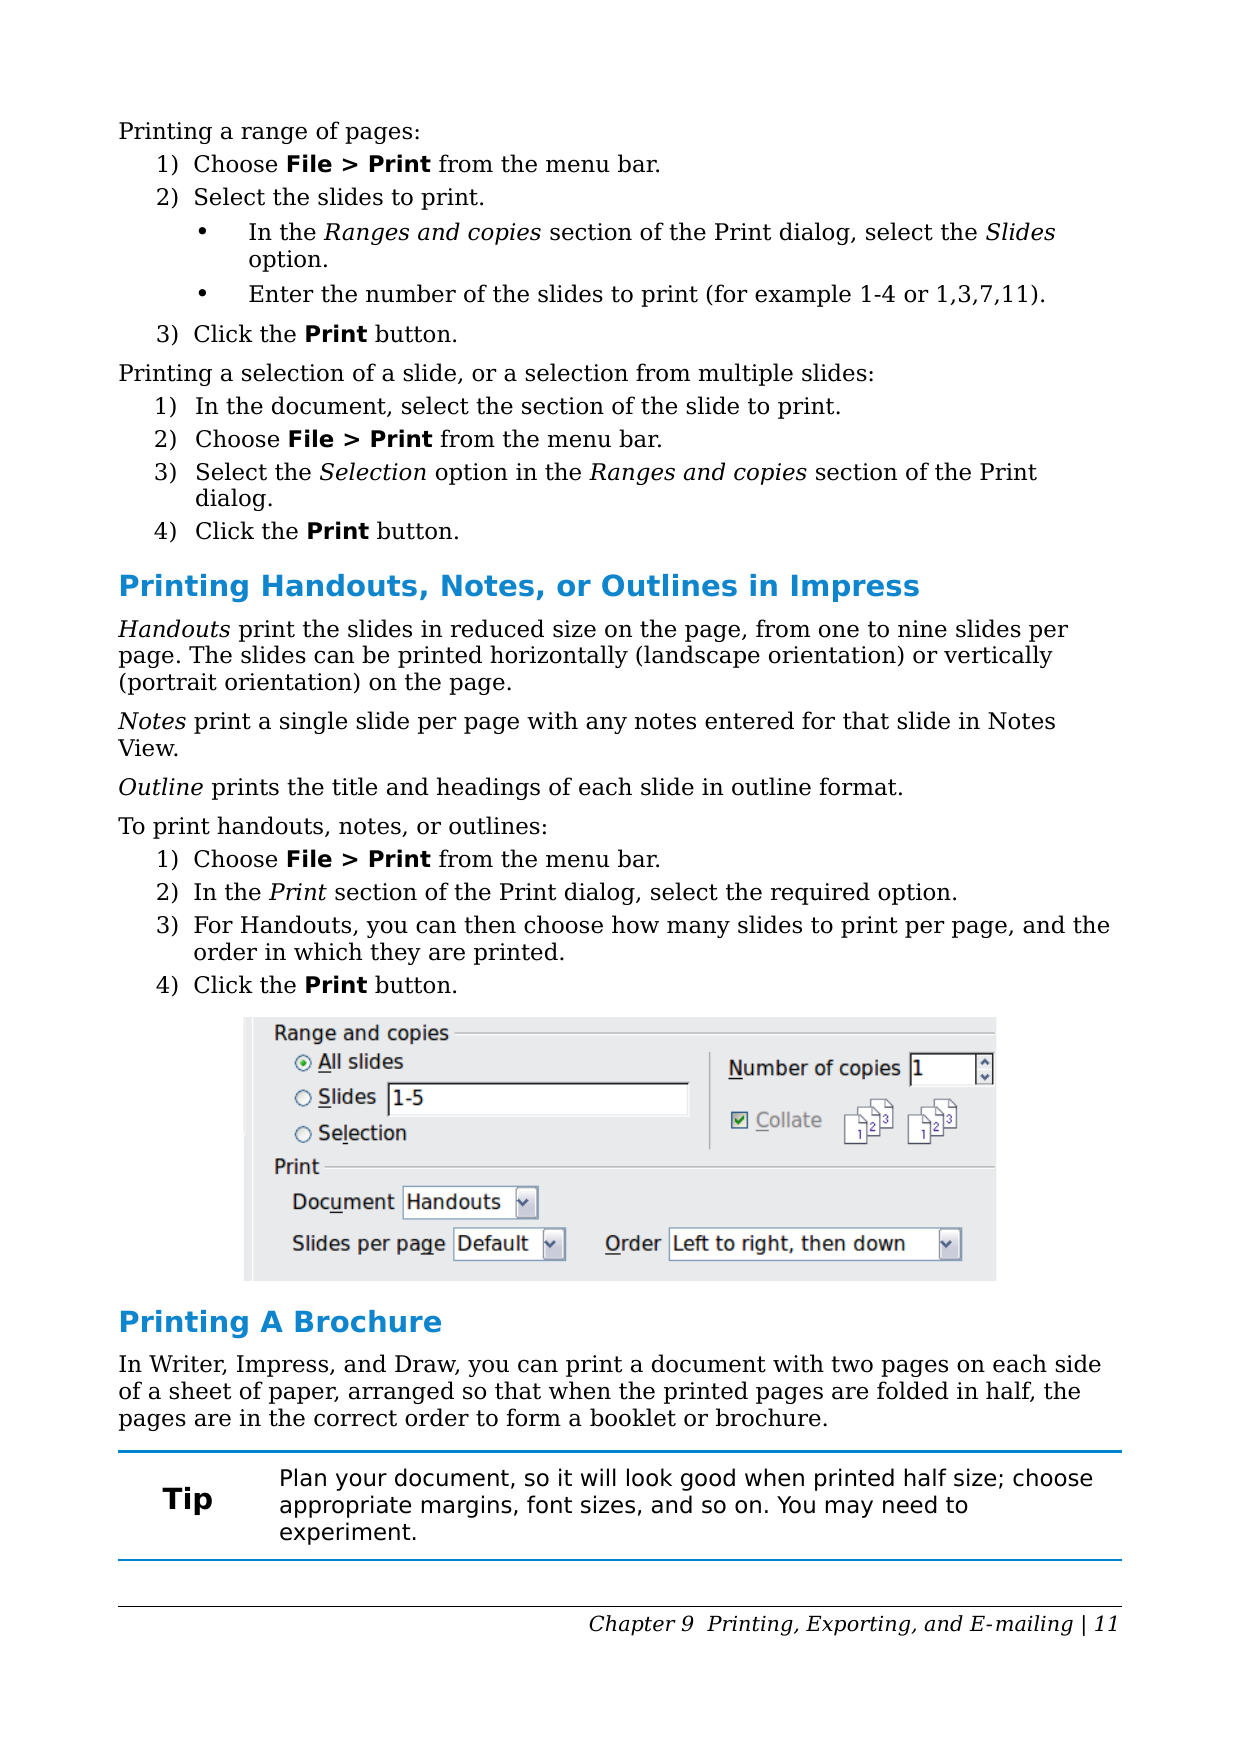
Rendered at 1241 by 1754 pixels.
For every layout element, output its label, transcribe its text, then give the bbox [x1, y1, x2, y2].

list Select the slides to print. [156, 184, 1122, 211]
text Outline prints the title and headings of each slide in outline format. [118, 774, 1122, 801]
list Printing a selection of a slide, or a selection from multiple slides: [118, 360, 1122, 387]
list To print handouts, notes, or outlines: [118, 813, 1122, 840]
subtitle Printing Handouts, Notes, or Outlines in Impress [118, 569, 1122, 603]
list Printing a range of pages: [118, 118, 1122, 145]
list In the Ranges and copies section of the Print dialog, select the Slides option. [195, 217, 1122, 273]
subtitle Printing A Brochure [118, 1305, 1122, 1339]
list Click the Print button. [177, 518, 1122, 545]
list Enter the number of the slides to print (for example 1-4 or 1,3,7,11). [195, 279, 1122, 308]
text In Writer, Impress, and Draw, you can print a document with two pages on each side of a sheet of paper, arranged so that when the printed pages are folded in half, the pages are in the correct order to form a booklet or brochure. [118, 1351, 1122, 1431]
picture [243, 1017, 997, 1281]
list Click the Print button. [156, 972, 1122, 998]
list Choose File > Print from the menu bar. [177, 426, 1122, 453]
list Choose File > Print from the menu bar. [156, 151, 1122, 178]
table_header Tip [118, 1453, 257, 1558]
list In the document, select the section of the slide to print. [177, 393, 1122, 420]
list For Handouts, you can then choose how many slides to print per page, and the order in which they are printed. [156, 912, 1122, 966]
list Click the Print button. [156, 321, 1122, 347]
text Handouts print the slides in reduced size on the page, from one to nine slides per page. The slides can be printed horizontally (landscape orientation) or vertically (portrait orientation) on the page. [118, 616, 1122, 696]
table_header Plan your document, so it will look good when printed half size; choose appropriate margins, font sizes, and so on. You may need to experiment. [258, 1453, 1122, 1558]
list Select the Selection option in the Ranges and copies section of the Print dialog. [177, 459, 1122, 512]
list Choose File > Print from the menu bar. [156, 846, 1122, 873]
text Notes print a single slide per page with any notes entered for that slide in Notes View. [118, 708, 1122, 762]
list In the Print section of the Print dialog, select the required option. [156, 879, 1122, 906]
